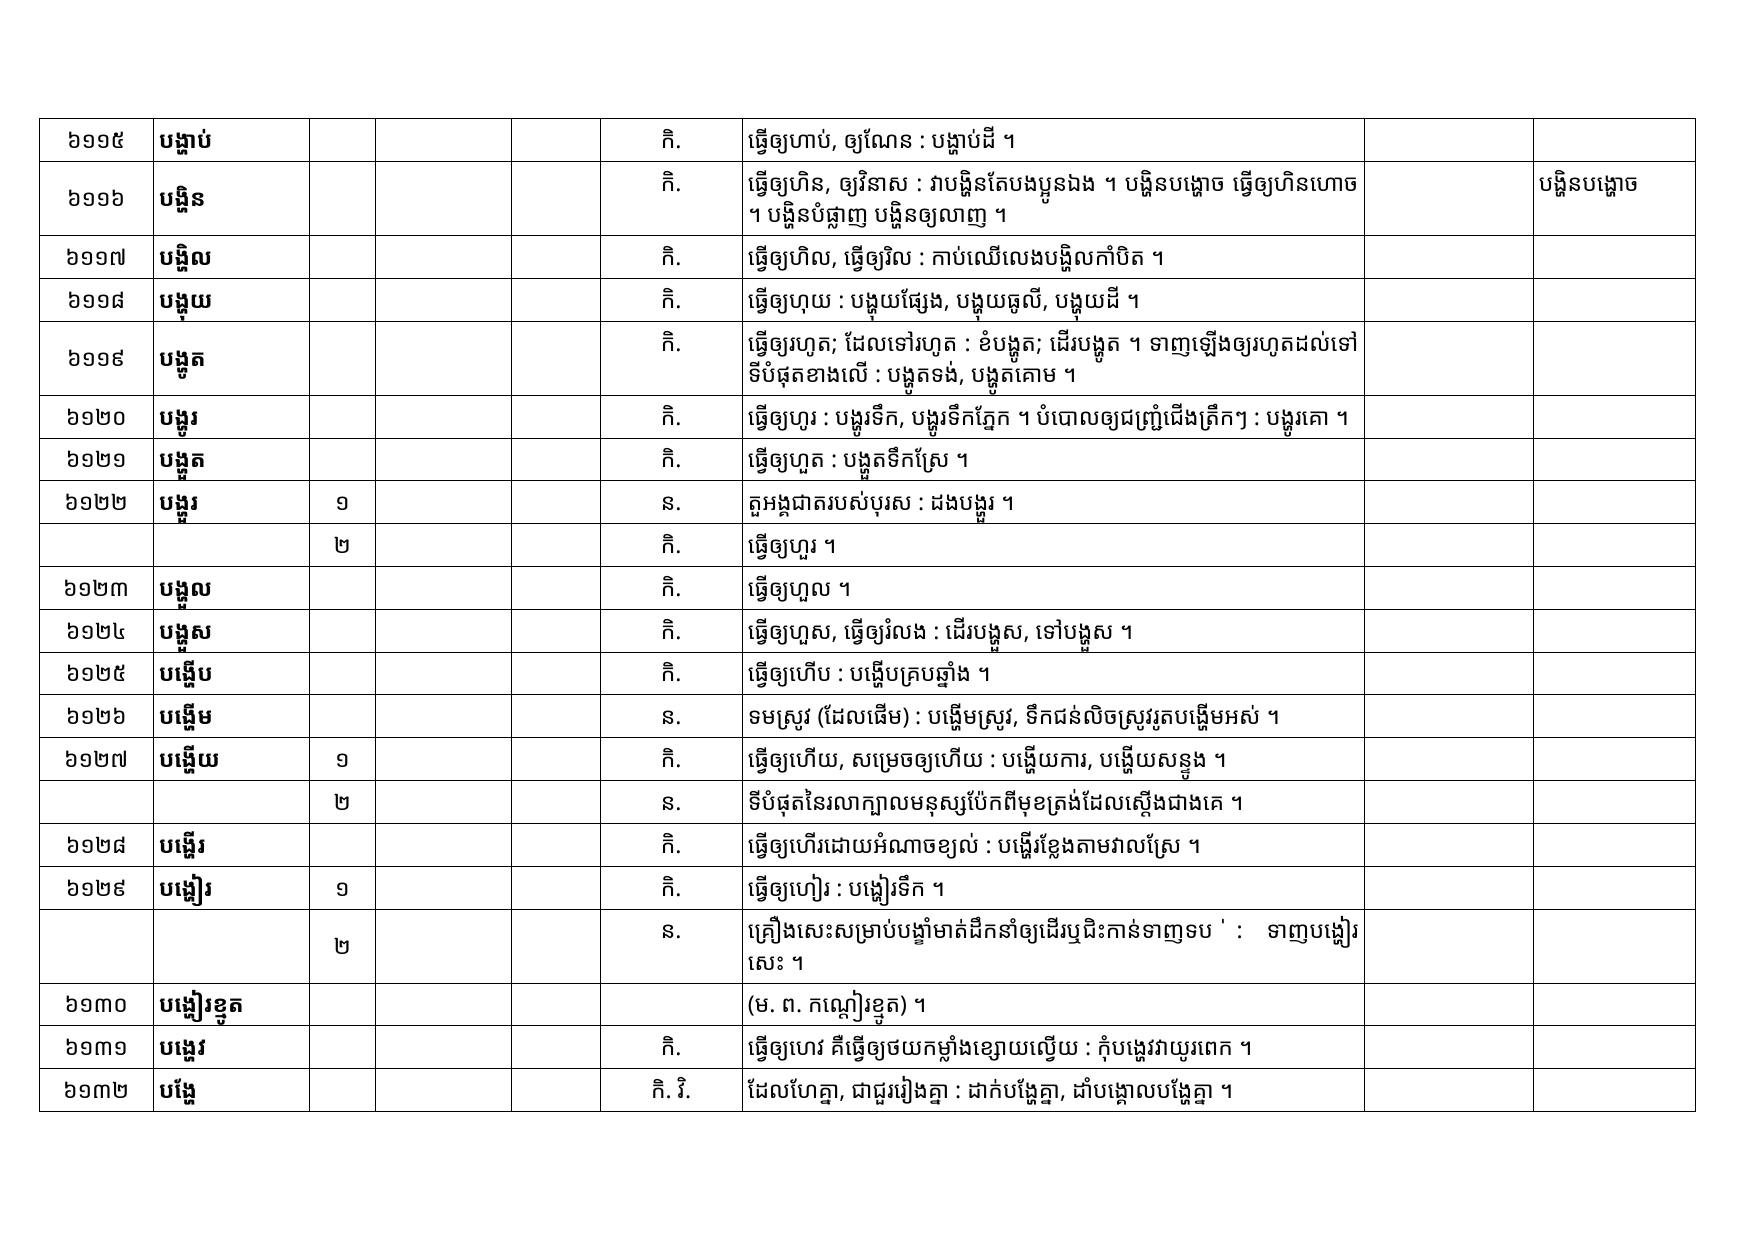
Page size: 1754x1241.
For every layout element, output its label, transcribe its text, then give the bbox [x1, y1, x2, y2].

table_cell [310, 322, 375, 395]
table_cell ធ្វើ​ឲ្យ​រហូត; ដែល​ទៅ​រហូត : ខំ​បង្ហូត; ដើរ​បង្ហូត ។ ទាញ​ឡើង​ឲ្យ​រហូត​ដល់​ទៅ​ទី​បំផុត​ខាង​លើ : បង្ហូត​ទង់, បង្ហូត​គោម ។ [743, 322, 1364, 395]
table_cell កិ. [601, 162, 742, 235]
table_cell [1534, 322, 1695, 395]
table_cell [1534, 439, 1695, 480]
table_cell ធ្វើ​ឲ្យ​ហួល ។ [743, 567, 1364, 609]
table_cell [1534, 524, 1695, 566]
table_cell [1365, 695, 1533, 737]
table_cell [601, 984, 742, 1025]
table_cell បង្ហុយ [154, 279, 309, 321]
table_cell បង្ហៀរ​ខ្មូត [154, 984, 309, 1025]
table_cell ធ្វើ​ឲ្យ​ហួរ ។ [743, 524, 1364, 566]
table_cell [376, 610, 511, 652]
table_cell ន. [601, 781, 742, 823]
table_cell [512, 695, 600, 737]
table_cell [376, 1069, 511, 1111]
table_cell បង្ហូរ [154, 396, 309, 437]
table_cell [1365, 984, 1533, 1025]
table_cell ទម​ស្រូវ (ដែល​ផើម) : បង្ហើម​ស្រូវ, ទឹក​ជន់​លិច​ស្រូវ​រូត​បង្ហើម​អស់ ។ [743, 695, 1364, 737]
table_cell កិ. [601, 567, 742, 609]
table_cell [1534, 984, 1695, 1025]
table_cell ន. [601, 481, 742, 523]
table_cell [154, 910, 309, 982]
table_cell [1365, 524, 1533, 566]
table_cell [1365, 119, 1533, 161]
table_cell [376, 439, 511, 480]
table_cell កិ. [601, 524, 742, 566]
table_cell បង្ហើប [154, 653, 309, 694]
table_cell [1534, 910, 1695, 982]
table_cell [1534, 867, 1695, 908]
table_cell [310, 439, 375, 480]
table_cell ៦១១៥ [40, 119, 153, 161]
table_cell [310, 1026, 375, 1068]
table_cell [512, 653, 600, 694]
table_cell [376, 867, 511, 908]
table_cell [512, 567, 600, 609]
table_cell កិ. [601, 738, 742, 780]
table_cell [1365, 1026, 1533, 1068]
table_cell [376, 279, 511, 321]
table_cell កិ. [601, 824, 742, 866]
table_cell [1534, 1069, 1695, 1111]
table_cell [1365, 824, 1533, 866]
table_cell ៦១២៩ [40, 867, 153, 908]
table_cell កិ. [601, 439, 742, 480]
table_cell បង្ហើយ [154, 738, 309, 780]
table_cell [1534, 1026, 1695, 1068]
table_cell [1365, 867, 1533, 908]
table_cell ៦១២៣ [40, 567, 153, 609]
table_cell ធ្វើ​ឲ្យ​ហិន, ឲ្យ​វិនាស : វា​បង្ហិន​តែ​បង​ប្អូន​ឯង ។ បង្ហិន​បង្ហោច ធ្វើ​ឲ្យ​ហិន​ហោច ។ បង្ហិន​បំផ្លាញ បង្ហិន​ឲ្យ​លាញ ។ [743, 162, 1364, 235]
table_cell ធ្វើ​ឲ្យ​ហើប : បង្ហើប​គ្រប​ឆ្នាំង ។ [743, 653, 1364, 694]
table_cell កិ. [601, 322, 742, 395]
table_cell [1534, 610, 1695, 652]
table_cell បង្ហូត [154, 322, 309, 395]
table_cell ធ្វើ​ឲ្យ​ហៀរ : បង្ហៀរ​ទឹក ។ [743, 867, 1364, 908]
table_cell ៦១២៧ [40, 738, 153, 780]
table_cell តួ​អង្គជាត​របស់​បុរស : ដង​បង្ហួរ ។ [743, 481, 1364, 523]
table_cell បង្ហាប់ [154, 119, 309, 161]
table_cell ១ [310, 867, 375, 908]
table_cell ៦១១៩ [40, 322, 153, 395]
table_cell ៦១២៦ [40, 695, 153, 737]
table_cell [310, 610, 375, 652]
table_cell [376, 781, 511, 823]
table_cell [1365, 738, 1533, 780]
table_cell ធ្វើ​ឲ្យ​ហួស, ធ្វើ​ឲ្យ​រំលង : ដើរ​បង្ហួស, ទៅ​បង្ហួស ។ [743, 610, 1364, 652]
table_cell [154, 781, 309, 823]
table_cell [512, 236, 600, 278]
table_cell ៦១២០ [40, 396, 153, 437]
table_cell [1534, 119, 1695, 161]
table_cell [376, 396, 511, 437]
table_cell ដែល​ហែ​គ្នា, ជា​ជួរ​រៀង​គ្នា : ដាក់​បង្ហែ​គ្នា, ដាំ​បង្គោល​បង្ហែ​គ្នា ។ [743, 1069, 1364, 1111]
table_cell [1365, 481, 1533, 523]
table_cell [40, 524, 153, 566]
table_cell [376, 524, 511, 566]
table_cell [376, 1026, 511, 1068]
table_cell បង្ហិន [154, 162, 309, 235]
table_cell ៦១២២ [40, 481, 153, 523]
table_cell [1365, 610, 1533, 652]
table_cell [512, 524, 600, 566]
table_cell [512, 984, 600, 1025]
table_cell [1365, 653, 1533, 694]
table_cell កិ. [601, 1026, 742, 1068]
table_cell [1365, 439, 1533, 480]
table_cell [310, 567, 375, 609]
table_cell បង្ហៀរ [154, 867, 309, 908]
table_cell [512, 781, 600, 823]
table_cell [310, 695, 375, 737]
table_cell [376, 824, 511, 866]
table_cell [376, 738, 511, 780]
table_cell [310, 236, 375, 278]
table_cell [512, 322, 600, 395]
table_cell [376, 653, 511, 694]
table_cell ន. [601, 910, 742, 982]
table_cell [1365, 567, 1533, 609]
table_cell គ្រឿង​សេះ​សម្រាប់​បង្ខាំ​មាត់​ដឹក​នាំ​ឲ្យ​ដើរ​ឬ​ជិះ​កាន់​ទាញ​ទប់ : ទាញ​បង្ហៀរ​សេះ ។ [743, 910, 1364, 982]
table_cell [512, 279, 600, 321]
table_cell [512, 910, 600, 982]
table_cell [1365, 322, 1533, 395]
table_cell [1534, 396, 1695, 437]
table_cell ៦១២៤ [40, 610, 153, 652]
table_cell ៦១២៥ [40, 653, 153, 694]
table_cell [376, 322, 511, 395]
table_cell បង្ហេវ [154, 1026, 309, 1068]
table_cell ធ្វើ​ឲ្យ​ហើរ​ដោយ​អំណាច​ខ្យល់ : បង្ហើរ​ខ្លែង​តាម​វាល​ស្រែ ។ [743, 824, 1364, 866]
table_cell ៦១៣១ [40, 1026, 153, 1068]
table_cell [512, 1069, 600, 1111]
table_cell [1365, 396, 1533, 437]
table_cell កិ. [601, 867, 742, 908]
table_cell ធ្វើ​ឲ្យ​ហេវ គឺ​ធ្វើ​ឲ្យ​ថយ​កម្លាំង​ខ្សោយ​ល្វើយ : កុំ​បង្ហេវ​វា​យូរ​ពេក ។ [743, 1026, 1364, 1068]
table_cell [1365, 279, 1533, 321]
table_cell ធ្វើ​ឲ្យ​ហិល, ធ្វើ​ឲ្យ​រិល : កាប់​ឈើ​លេង​បង្ហិល​កាំបិត ។ [743, 236, 1364, 278]
table_cell ធ្វើ​ឲ្យ​ហុយ : បង្ហុយ​ផ្សែង, បង្ហុយ​ធូលី, បង្ហុយ​ដី ។ [743, 279, 1364, 321]
table_cell ៦១២៨ [40, 824, 153, 866]
table_cell បង្ហួល [154, 567, 309, 609]
table_cell ៦១២១ [40, 439, 153, 480]
table_cell [1534, 236, 1695, 278]
table_cell [310, 279, 375, 321]
table_cell [310, 824, 375, 866]
table_cell [310, 653, 375, 694]
table_cell [1365, 236, 1533, 278]
table_cell ន. [601, 695, 742, 737]
table_cell [512, 610, 600, 652]
table_cell ៦១៣២ [40, 1069, 153, 1111]
table_cell បង្ហិន​បង្ហោច [1534, 162, 1695, 235]
table_cell [1365, 162, 1533, 235]
table_cell ២ [310, 524, 375, 566]
table_cell ៦១១៧ [40, 236, 153, 278]
table_cell [512, 162, 600, 235]
table_cell [512, 119, 600, 161]
table_cell [376, 162, 511, 235]
table_cell [512, 824, 600, 866]
table_cell ធ្វើ​ឲ្យ​ហួត : បង្ហួត​ទឹក​ស្រែ ។ [743, 439, 1364, 480]
table_cell [512, 738, 600, 780]
table_cell [376, 236, 511, 278]
table_cell [310, 396, 375, 437]
table_cell [376, 910, 511, 982]
table_cell [1534, 567, 1695, 609]
table_cell ២ [310, 910, 375, 982]
table_cell បង្ហួរ [154, 481, 309, 523]
table_cell បង្ហួស [154, 610, 309, 652]
table_cell [310, 1069, 375, 1111]
table_cell ១ [310, 481, 375, 523]
table_cell ២ [310, 781, 375, 823]
table_cell [512, 396, 600, 437]
table_cell ធ្វើ​ឲ្យ​ហើយ, សម្រេច​ឲ្យ​ហើយ : បង្ហើយ​ការ, បង្ហើយ​សន្ទូង ។ [743, 738, 1364, 780]
table_cell បង្ហែ [154, 1069, 309, 1111]
table_cell ធ្វើ​ឲ្យ​ហាប់, ឲ្យ​ណែន : បង្ហាប់​ដី ។ [743, 119, 1364, 161]
table_cell [1534, 781, 1695, 823]
table_cell [376, 695, 511, 737]
table_cell [376, 984, 511, 1025]
table_cell បង្ហិល [154, 236, 309, 278]
table_cell ធ្វើ​ឲ្យ​ហូរ : បង្ហូរ​ទឹក, បង្ហូរ​ទឹក​ភ្នែក ។ បំបោល​ឲ្យ​ជញ្ជ្រំ​ជើង​ត្រឹក​ៗ : បង្ហូរ​គោ ។ [743, 396, 1364, 437]
table_cell [376, 567, 511, 609]
table_cell ទី​បំផុត​នៃ​រលា​ក្បាល​មនុស្ស​ប៉ែក​ពី​មុខ​ត្រង់​ដែល​ស្ដើង​ជាង​គេ ។ [743, 781, 1364, 823]
table_cell ១ [310, 738, 375, 780]
table_cell [1365, 781, 1533, 823]
table_cell [512, 481, 600, 523]
table_cell ៦១១៦ [40, 162, 153, 235]
table_cell កិ. វិ. [601, 1069, 742, 1111]
table_cell [376, 481, 511, 523]
table_cell [40, 781, 153, 823]
table_cell បង្ហួត [154, 439, 309, 480]
table_cell ៦១៣០ [40, 984, 153, 1025]
table_cell ៦១១៨ [40, 279, 153, 321]
table_cell បង្ហើម [154, 695, 309, 737]
table_cell កិ. [601, 119, 742, 161]
table_cell កិ. [601, 236, 742, 278]
table_cell [1534, 738, 1695, 780]
table_cell [1365, 910, 1533, 982]
table_cell [376, 119, 511, 161]
table_cell [512, 439, 600, 480]
table_cell [1534, 824, 1695, 866]
table_cell [512, 1026, 600, 1068]
table_cell [1534, 279, 1695, 321]
table_cell (ម. ព. កណ្ដៀរ​ខ្មូត) ។ [743, 984, 1364, 1025]
table_cell [154, 524, 309, 566]
table_cell កិ. [601, 653, 742, 694]
table_cell [1534, 481, 1695, 523]
table_cell [1534, 695, 1695, 737]
table_cell [40, 910, 153, 982]
table_cell [310, 162, 375, 235]
table_cell [1534, 653, 1695, 694]
table_cell [1365, 1069, 1533, 1111]
table_cell [512, 867, 600, 908]
table_cell កិ. [601, 610, 742, 652]
table_cell [310, 984, 375, 1025]
table_cell [310, 119, 375, 161]
table_cell កិ. [601, 279, 742, 321]
table_cell បង្ហើរ [154, 824, 309, 866]
table_cell កិ. [601, 396, 742, 437]
